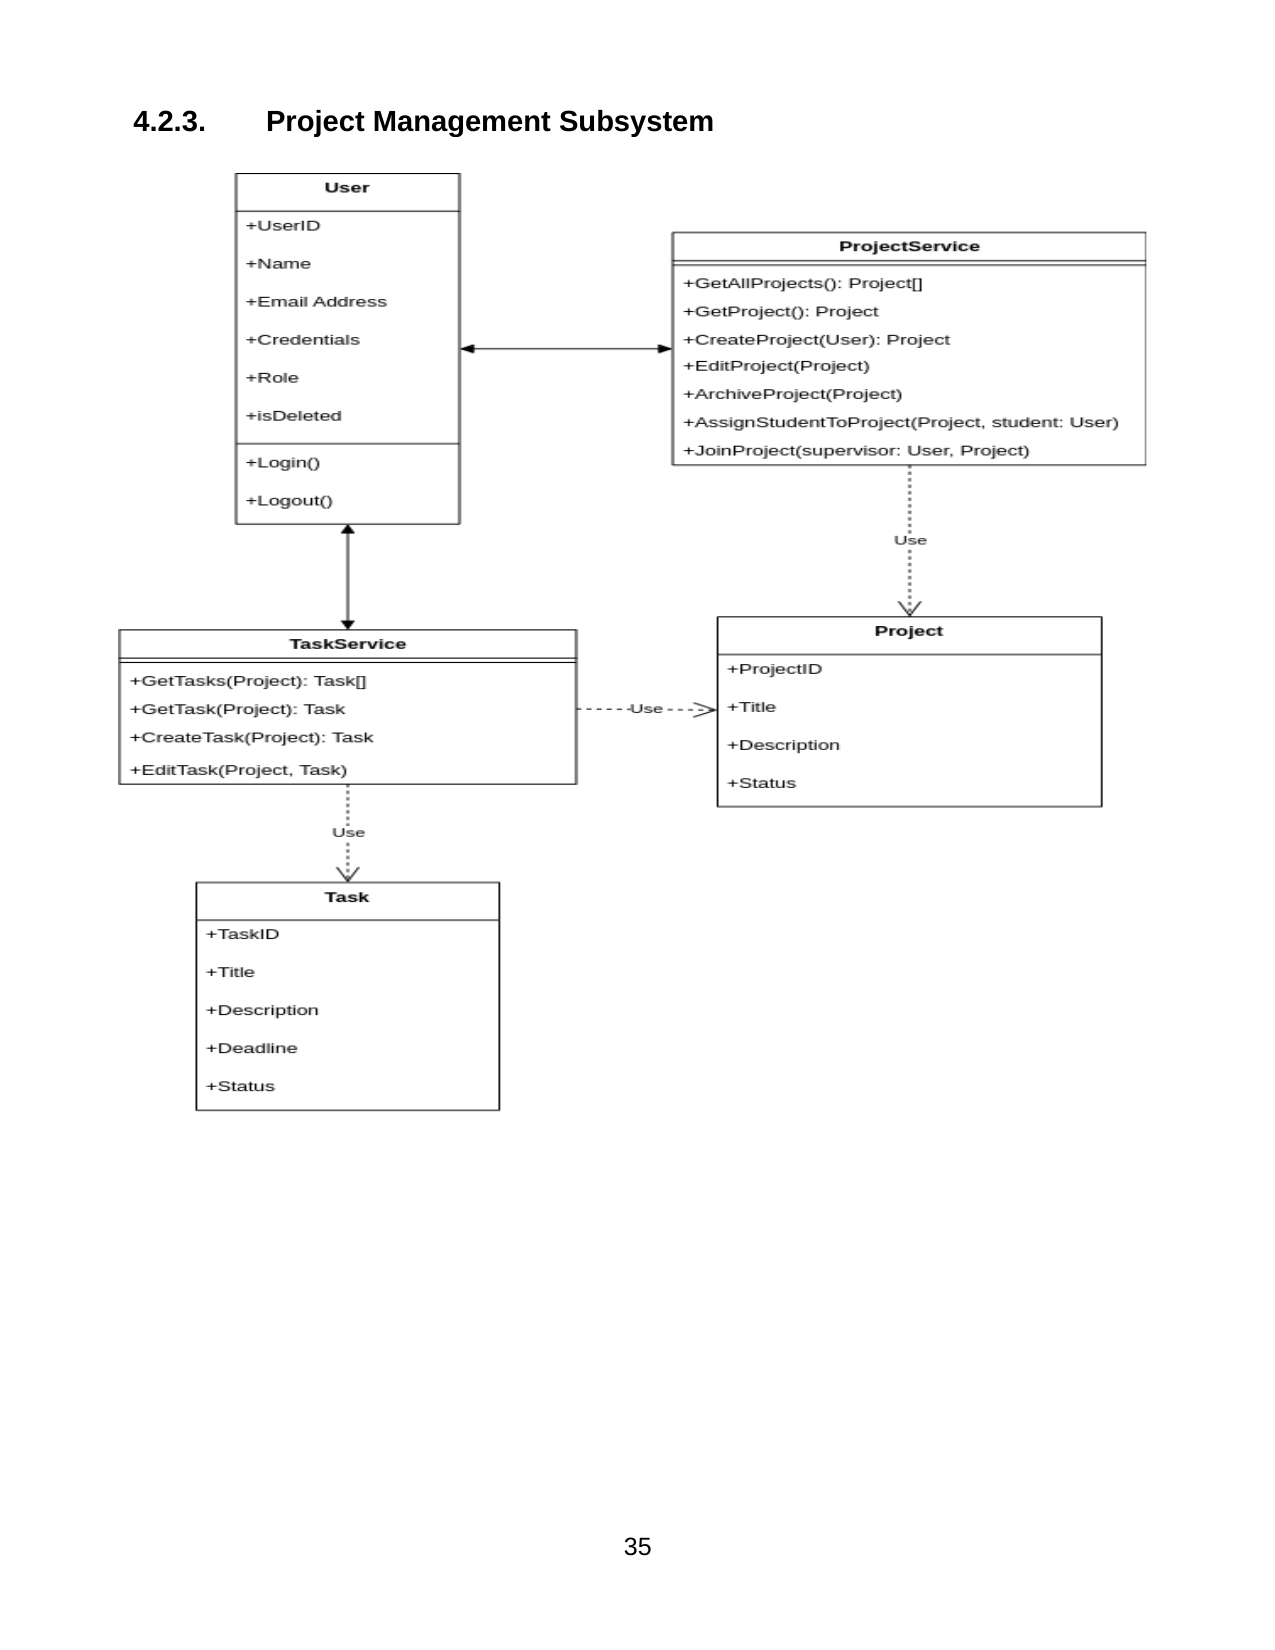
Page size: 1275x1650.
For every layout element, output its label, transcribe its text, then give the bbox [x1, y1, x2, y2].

text Figure 12: Class Diagram - Project Management Subsystem [118, 150, 1157, 1087]
subtitle Project Management Subsystem [118, 104, 1157, 137]
